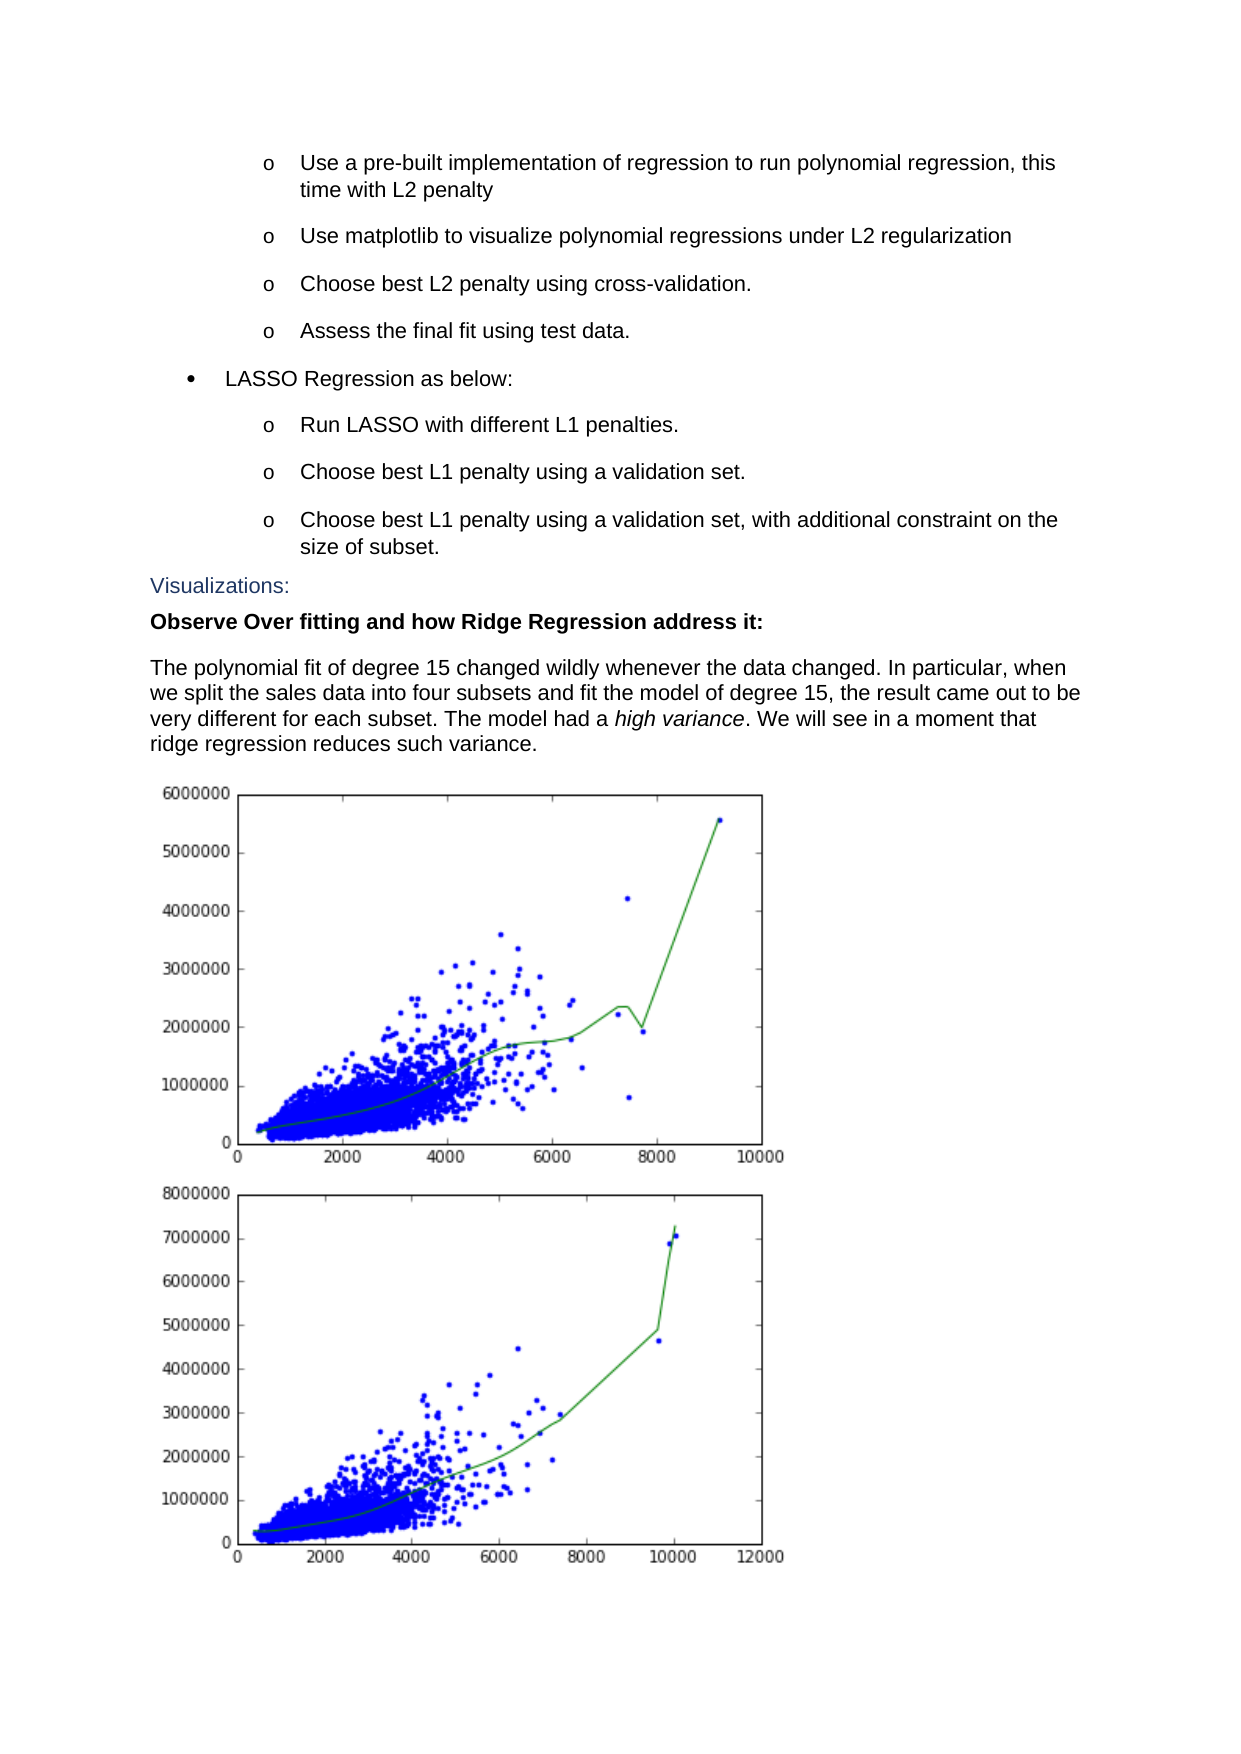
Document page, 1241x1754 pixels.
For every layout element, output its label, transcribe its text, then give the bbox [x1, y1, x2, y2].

list LASSO Regression as below: [187, 366, 1090, 391]
list Use matplotlib to visualize polynomial regressions under L2 regularization [262, 223, 1090, 249]
list Use a pre-built implementation of regression to run polynomial regression, this time with L2 penalty [262, 150, 1090, 202]
list Assess the final fit using test data. [262, 318, 1090, 345]
text The polynomial fit of degree 15 changed wildly whenever the data changed. In particular, when we split the sales data into four subsets and fit the model of degree 15, the result came out to be very different for each subset. The model had a high variance. We will see in a moment that ridge regression reduces such variance. [150, 655, 1090, 756]
subtitle Visualizations: [150, 573, 1090, 599]
list Choose best L1 penalty using a validation set, with additional constraint on the size of subset. [262, 507, 1090, 559]
text Observe Over fitting and how Ridge Regression address it: [150, 609, 1090, 634]
list Choose best L1 penalty using a validation set. [262, 459, 1090, 486]
list Run LASSO with different L1 penalties. [262, 412, 1090, 438]
list Choose best L2 penalty using cross-validation. [262, 270, 1090, 297]
